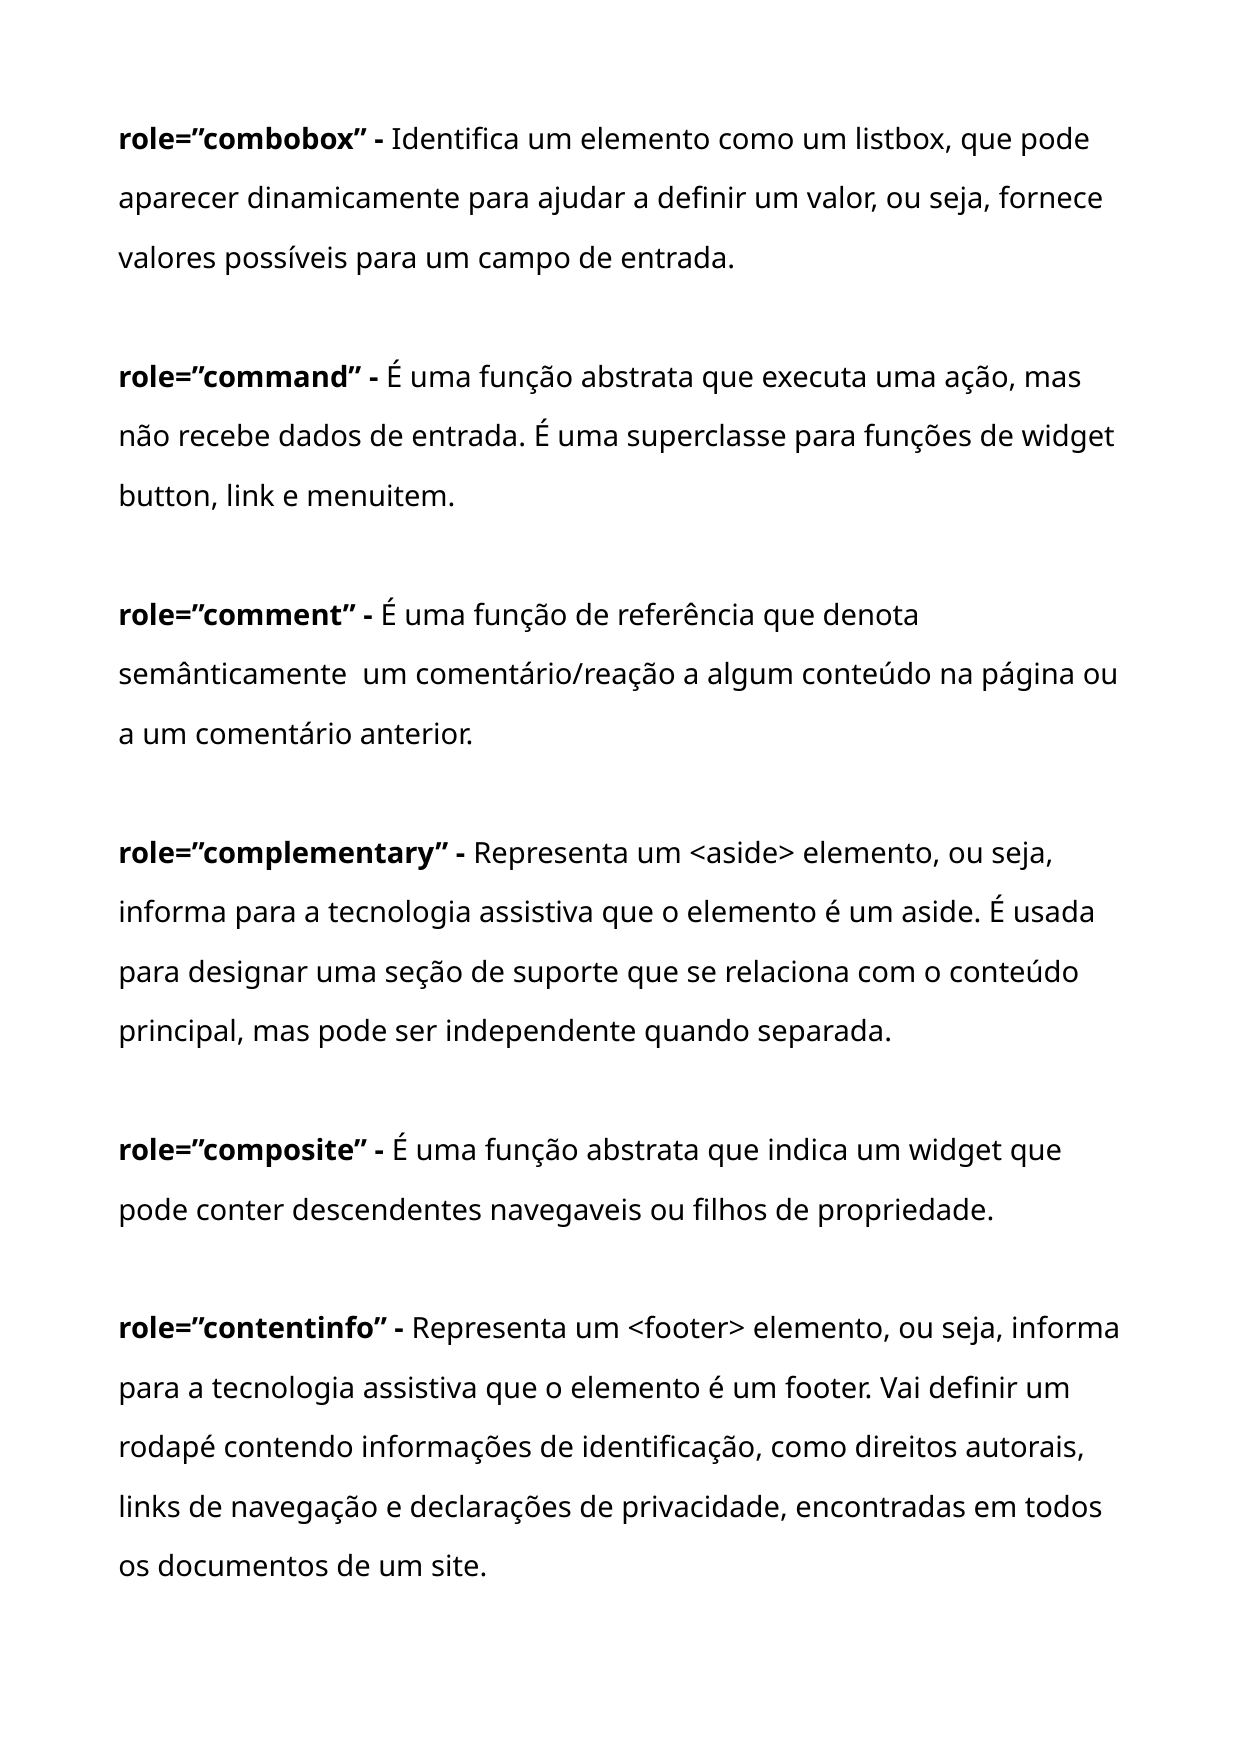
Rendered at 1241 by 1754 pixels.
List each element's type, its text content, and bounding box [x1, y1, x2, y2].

text role=”contentinfo” - Representa um <footer> elemento, ou seja, informa para a tecnologia assistiva que o elemento é um footer. Vai definir um rodapé contendo informações de identificação, como direitos autorais, links de navegação e declarações de privacidade, encontradas em todos os documentos de um site. [118, 1308, 1122, 1585]
text role=”combobox” - Identifica um elemento como um listbox, que pode aparecer dinamicamente para ajudar a definir um valor, ou seja, fornece valores possíveis para um campo de entrada. [118, 118, 1122, 277]
text role=”complementary” - Representa um <aside> elemento, ou seja, informa para a tecnologia assistiva que o elemento é um aside. É usada para designar uma seção de suporte que se relaciona com o conteúdo principal, mas pode ser independente quando separada. [118, 832, 1122, 1050]
text role=”comment” - É uma função de referência que denota semânticamente um comentário/reação a algum conteúdo na página ou a um comentário anterior. [118, 594, 1122, 753]
text role=”command” - É uma função abstrata que executa uma ação, mas não recebe dados de entrada. É uma superclasse para funções de widget button, link e menuitem. [118, 356, 1122, 515]
text role=”composite” - É uma função abstrata que indica um widget que pode conter descendentes navegaveis ou filhos de propriedade. [118, 1129, 1122, 1228]
